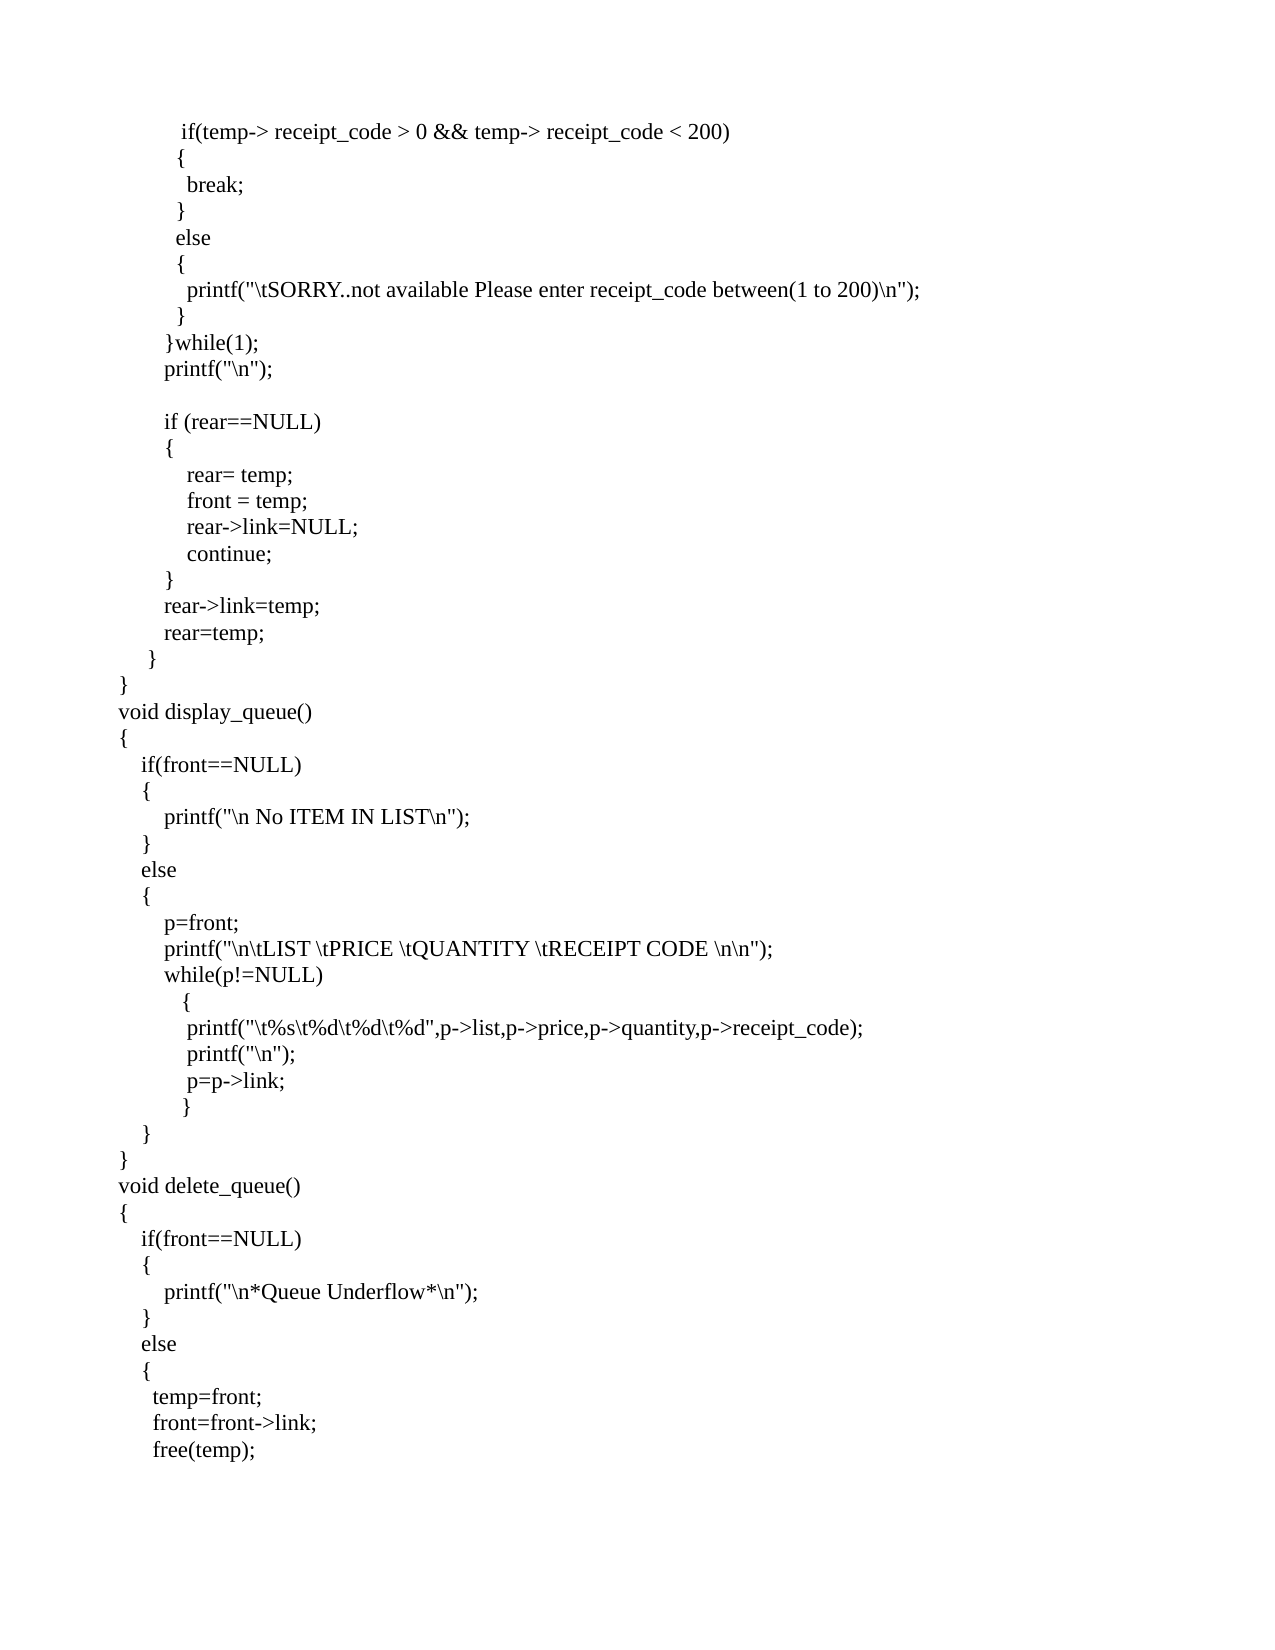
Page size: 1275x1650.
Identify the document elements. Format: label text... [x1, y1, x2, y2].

text { [118, 1251, 1157, 1278]
text rear->link=NULL; [118, 513, 1157, 540]
text } [118, 197, 1157, 223]
text { [118, 434, 1157, 461]
text { [118, 882, 1157, 909]
text } [118, 566, 1157, 592]
text front = temp; [118, 487, 1157, 513]
text } [118, 1093, 1157, 1119]
text printf("\tSORRY..not available Please enter receipt_code between(1 to 200)\n"); [118, 276, 1157, 303]
text printf("\n"); [118, 1041, 1157, 1067]
text else [118, 1330, 1157, 1357]
text { [118, 144, 1157, 171]
text void display_queue() [118, 698, 1157, 724]
text temp=front; [118, 1383, 1157, 1409]
text } [118, 1119, 1157, 1146]
text p=p->link; [118, 1067, 1157, 1093]
text else [118, 856, 1157, 882]
text rear= temp; [118, 461, 1157, 487]
text rear=temp; [118, 619, 1157, 645]
text } [118, 303, 1157, 329]
text { [118, 777, 1157, 803]
text }while(1); [118, 329, 1157, 355]
text void delete_queue() [118, 1172, 1157, 1199]
text while(p!=NULL) [118, 961, 1157, 988]
text { [118, 988, 1157, 1014]
text printf("\n\tLIST \tPRICE \tQUANTITY \tRECEIPT CODE \n\n"); [118, 935, 1157, 961]
text printf("\n"); [118, 355, 1157, 382]
text printf("\n No ITEM IN LIST\n"); [118, 803, 1157, 830]
text } [118, 830, 1157, 856]
text { [118, 724, 1157, 751]
text printf("\n*Queue Underflow*\n"); [118, 1278, 1157, 1304]
text } [118, 645, 1157, 672]
text else [118, 223, 1157, 250]
text if(front==NULL) [118, 751, 1157, 777]
text continue; [118, 540, 1157, 566]
text } [118, 1146, 1157, 1172]
text free(temp); [118, 1436, 1157, 1462]
text rear->link=temp; [118, 592, 1157, 619]
text if(front==NULL) [118, 1225, 1157, 1251]
text if(temp-> receipt_code > 0 && temp-> receipt_code < 200) [118, 118, 1157, 144]
text front=front->link; [118, 1409, 1157, 1436]
text { [118, 250, 1157, 276]
text printf("\t%s\t%d\t%d\t%d",p->list,p->price,p->quantity,p->receipt_code); [118, 1014, 1157, 1041]
text if (rear==NULL) [118, 408, 1157, 434]
text { [118, 1199, 1157, 1225]
text break; [118, 171, 1157, 197]
text } [118, 672, 1157, 698]
text p=front; [118, 909, 1157, 935]
text } [118, 1304, 1157, 1330]
text { [118, 1357, 1157, 1383]
